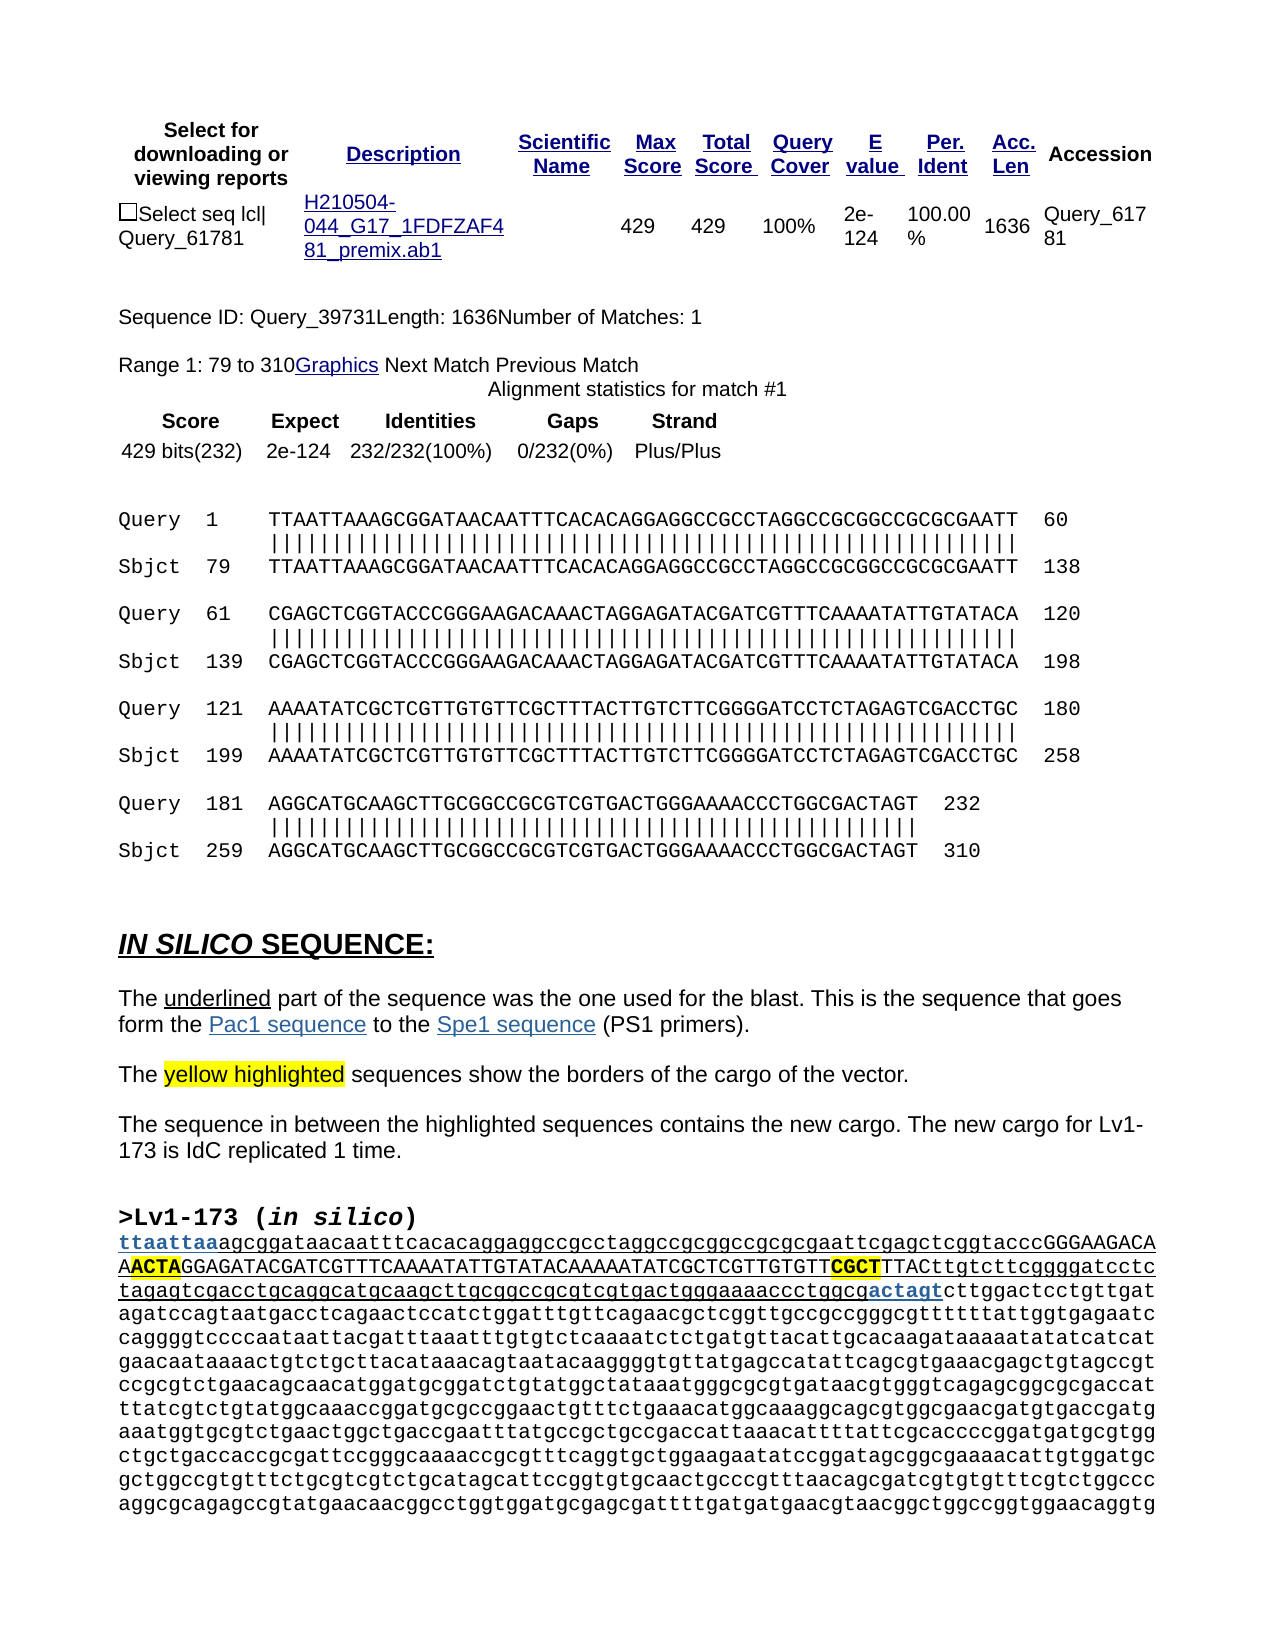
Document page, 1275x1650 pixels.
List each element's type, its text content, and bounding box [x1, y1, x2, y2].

table_cell Plus/Plus [631, 436, 738, 465]
table_cell 1636 [984, 190, 1043, 262]
table_header Per. Ident [907, 118, 984, 190]
table_header Score [118, 406, 263, 436]
table_cell H210504-044_G17_1FDFZAF481_premix.ab1 [304, 190, 508, 262]
table_cell 2e-124 [844, 190, 907, 262]
table_cell 429 [620, 190, 691, 262]
text Sbjct 139 CGAGCTCGGTACCCGGGAAGACAAACTAGGAGATACGATCGTTTCAAAATATTGTATACA 198 [118, 651, 1157, 674]
text Query 1 TTAATTAAAGCGGATAACAATTTCACACAGGAGGCCGCCTAGGCCGCGGCCGCGCGAATT 60 [118, 509, 1157, 532]
text |||||||||||||||||||||||||||||||||||||||||||||||||||||||||||| [118, 532, 1157, 556]
text IN SILICO SEQUENCE: [118, 927, 1157, 961]
text Query 181 AGGCATGCAAGCTTGCGGCCGCGTCGTGACTGGGAAAACCCTGGCGACTAGT 232 [118, 792, 1157, 816]
table_cell Select seq lcl|Query_61781 [118, 190, 304, 262]
text Alignment statistics for match #1 [118, 377, 1157, 401]
table_cell Query_61781 [1044, 190, 1157, 262]
table_header E value [844, 118, 907, 190]
table_header Strand [631, 406, 738, 436]
text Sbjct 259 AGGCATGCAAGCTTGCGGCCGCGTCGTGACTGGGAAAACCCTGGCGACTAGT 310 [118, 840, 1157, 863]
table_cell [509, 190, 620, 262]
table_header Gaps [514, 406, 631, 436]
text Query 61 CGAGCTCGGTACCCGGGAAGACAAACTAGGAGATACGATCGTTTCAAAATATTGTATACA 120 [118, 603, 1157, 627]
table_header Expect [263, 406, 347, 436]
text Query 121 AAAATATCGCTCGTTGTGTTCGCTTTACTTGTCTTCGGGGATCCTCTAGAGTCGACCTGC 180 [118, 698, 1157, 722]
text The yellow highlighted sequences show the borders of the cargo of the vector. [118, 1061, 1157, 1087]
table_header Scientific Name [509, 118, 620, 190]
table_cell 100.00% [907, 190, 984, 262]
table_header Query Cover [762, 118, 843, 190]
text Sbjct 199 AAAATATCGCTCGTTGTGTTCGCTTTACTTGTCTTCGGGGATCCTCTAGAGTCGACCTGC 258 [118, 745, 1157, 769]
text >Lv1-173 (in silico) [118, 1204, 1157, 1232]
table_header Description [304, 118, 508, 190]
table_header Total Score [691, 118, 762, 190]
table_cell 2e-124 [263, 436, 347, 465]
text Range 1: 79 to 310Graphics Next Match Previous Match [118, 353, 1157, 377]
table_header Identities [347, 406, 514, 436]
table_cell 429 [691, 190, 762, 262]
text |||||||||||||||||||||||||||||||||||||||||||||||||||| [118, 816, 1157, 840]
table_header Max Score [620, 118, 691, 190]
table_header Accession [1044, 118, 1157, 190]
text |||||||||||||||||||||||||||||||||||||||||||||||||||||||||||| [118, 722, 1157, 745]
text The sequence in between the highlighted sequences contains the new cargo. The new cargo for Lv1-173 is IdC replicated 1 time. [118, 1111, 1157, 1164]
table_header Select for downloading or viewing reports [118, 118, 304, 190]
table_cell 232/232(100%) [347, 436, 514, 465]
table_header Acc. Len [984, 118, 1043, 190]
table_cell 429 bits(232) [118, 436, 263, 465]
text Sequence ID: Query_39731Length: 1636Number of Matches: 1 [118, 305, 1157, 329]
text Sbjct 79 TTAATTAAAGCGGATAACAATTTCACACAGGAGGCCGCCTAGGCCGCGGCCGCGCGAATT 138 [118, 556, 1157, 580]
table_cell 0/232(0%) [514, 436, 631, 465]
table_cell 100% [762, 190, 843, 262]
text |||||||||||||||||||||||||||||||||||||||||||||||||||||||||||| [118, 627, 1157, 651]
text The underlined part of the sequence was the one used for the blast. This is the sequence that goes form the Pac1 sequence to the Spe1 sequence (PS1 primers). [118, 984, 1157, 1037]
text ttaattaaagcggataacaatttcacacaggaggccgcctaggccgcggccgcgcgaattcgagctcggtacccGGGAAGACAAACTAGGAGATACGATCGTTTCAAAATATTGTATACAAAAATATCGCTCGTTGTGTTCGCTTTACttgtcttcggggatcctctagagtcgacctgcaggcatgcaagcttgcggccgcgtcgtgactgggaaaaccctggcgactagtcttggactcctgttgatagatccagtaatgacctcagaactccatctggatttgttcagaacgctcggttgccgccgggcgttttttattggtgagaatccaggggtccccaataattacgatttaaatttgtgtctcaaaatctctgatgttacattgcacaagataaaaatatatcatcatgaacaataaaactgtctgcttacataaacagtaatacaaggggtgttatgagccatattcagcgtgaaacgagctgtagccgtccgcgtctgaacagcaacatggatgcggatctgtatggctataaatgggcgcgtgataacgtgggtcagagcggcgcgaccatttatcgtctgtatggcaaaccggatgcgccggaactgtttctgaaacatggcaaaggcagcgtggcgaacgatgtgaccgatgaaatggtgcgtctgaactggctgaccgaatttatgccgctgccgaccattaaacattttattcgcaccccggatgatgcgtggctgctgaccaccgcgattccgggcaaaaccgcgtttcaggtgctggaagaatatccggatagcggcgaaaacattgtggatgcgctggccgtgtttctgcgtcgtctgcatagcattccggtgtgcaactgcccgtttaacagcgatcgtgtgtttcgtctggcccaggcgcagagccgtatgaacaacggcctggtggatgcgagcgattttgatgatgaacgtaacggctggccggtggaacaggtg [118, 1232, 1157, 1516]
